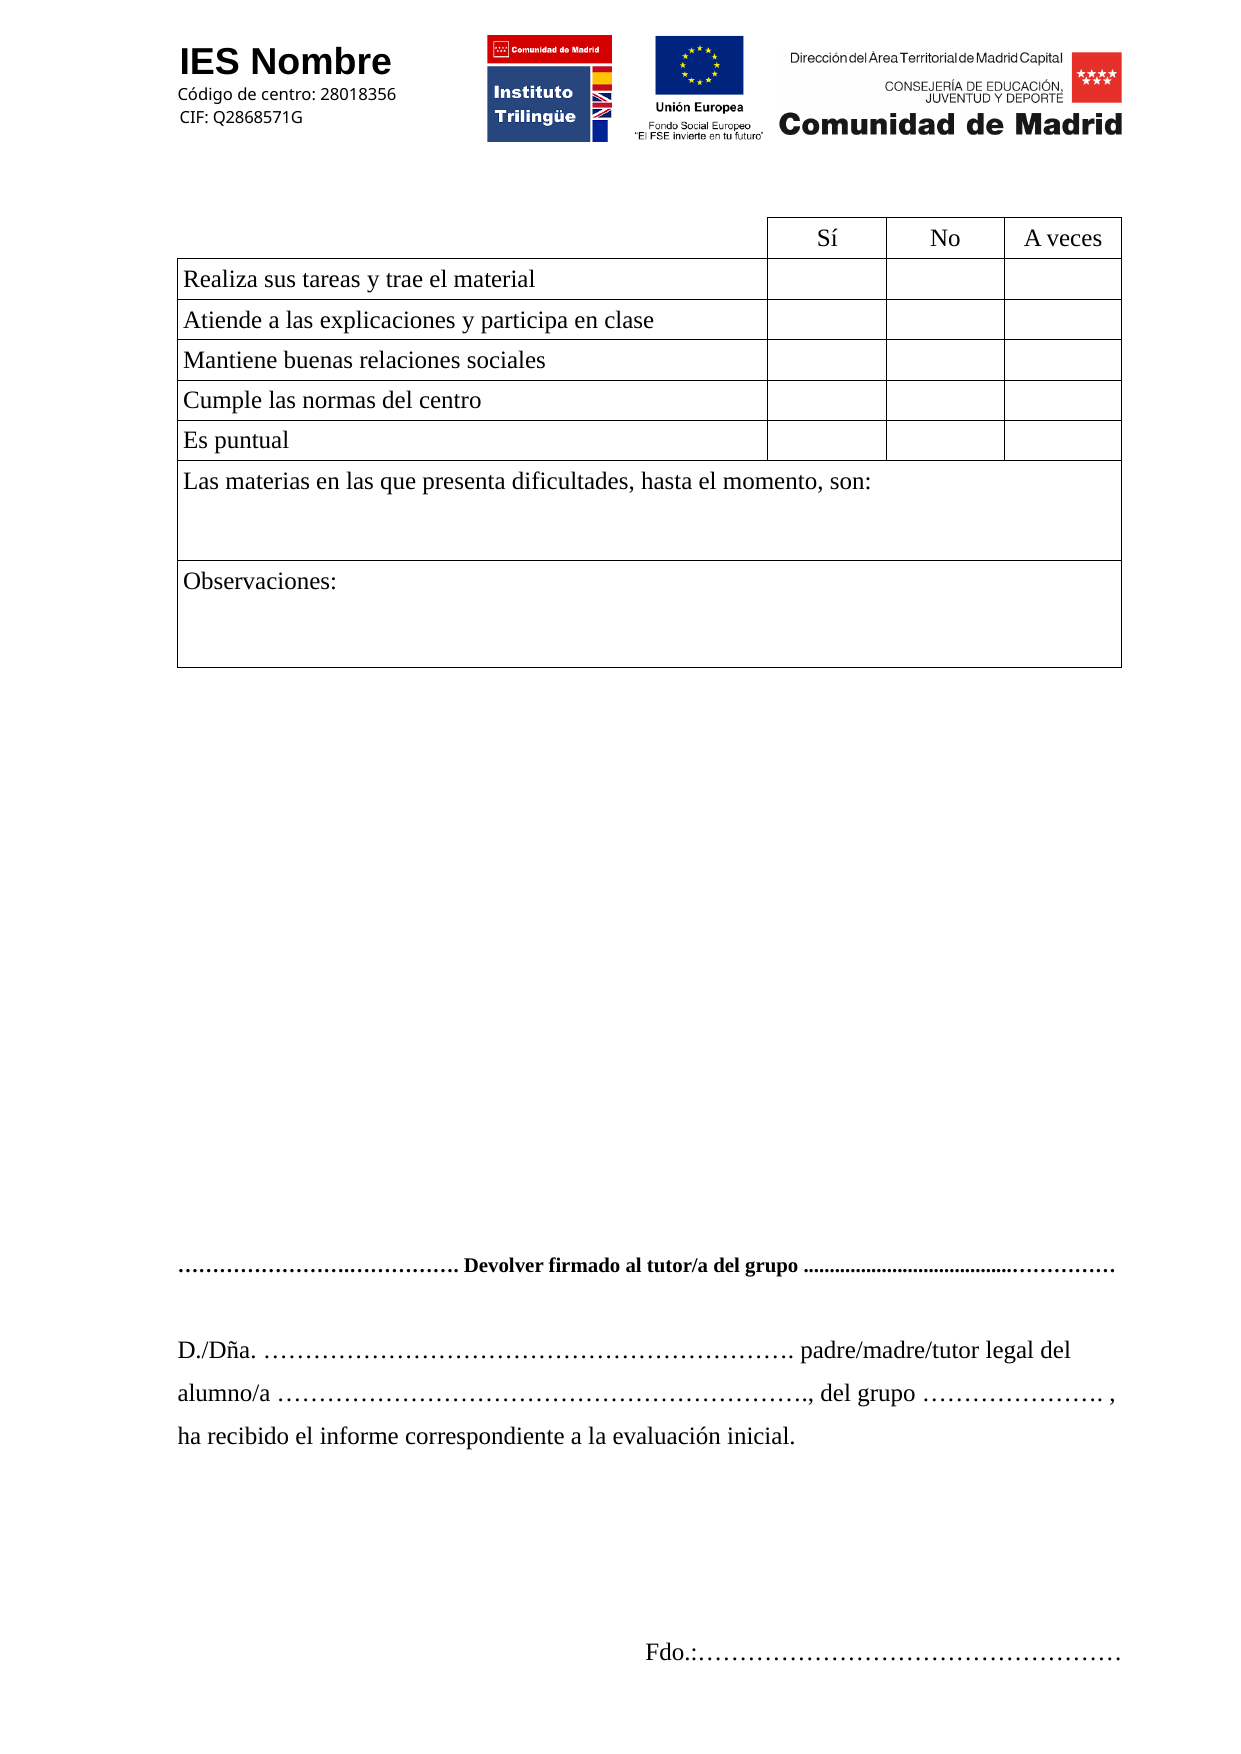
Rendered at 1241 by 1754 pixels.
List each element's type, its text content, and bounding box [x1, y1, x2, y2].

table_cell [1005, 381, 1121, 420]
table_cell [1005, 300, 1121, 339]
table_cell Las materias en las que presenta dificultades, hasta el momento, son: [178, 461, 1121, 560]
table_cell Mantiene buenas relaciones sociales [178, 340, 767, 379]
table_header A veces [1005, 218, 1121, 258]
table_cell [1005, 340, 1121, 379]
table_cell [768, 381, 886, 420]
table_cell Es puntual [178, 421, 767, 460]
table_cell [1005, 421, 1121, 460]
table_cell [887, 300, 1004, 339]
picture [634, 35, 763, 140]
table_cell [887, 421, 1004, 460]
table_cell [768, 259, 886, 299]
table_cell Atiende a las explicaciones y participa en clase [178, 300, 767, 339]
table_cell Cumple las normas del centro [178, 381, 767, 420]
table_header [177, 217, 767, 258]
table_cell [768, 421, 886, 460]
picture [487, 35, 612, 142]
picture [779, 52, 1122, 135]
table_header No [887, 218, 1004, 258]
table_cell Realiza sus tareas y trae el material [178, 259, 767, 299]
table_cell Observaciones: [178, 561, 1121, 667]
table_cell [768, 300, 886, 339]
table_cell [887, 259, 1004, 299]
table_cell [887, 381, 1004, 420]
table_cell [768, 340, 886, 379]
table_cell [887, 340, 1004, 379]
table_cell [1005, 259, 1121, 299]
table_header Sí [768, 218, 886, 258]
